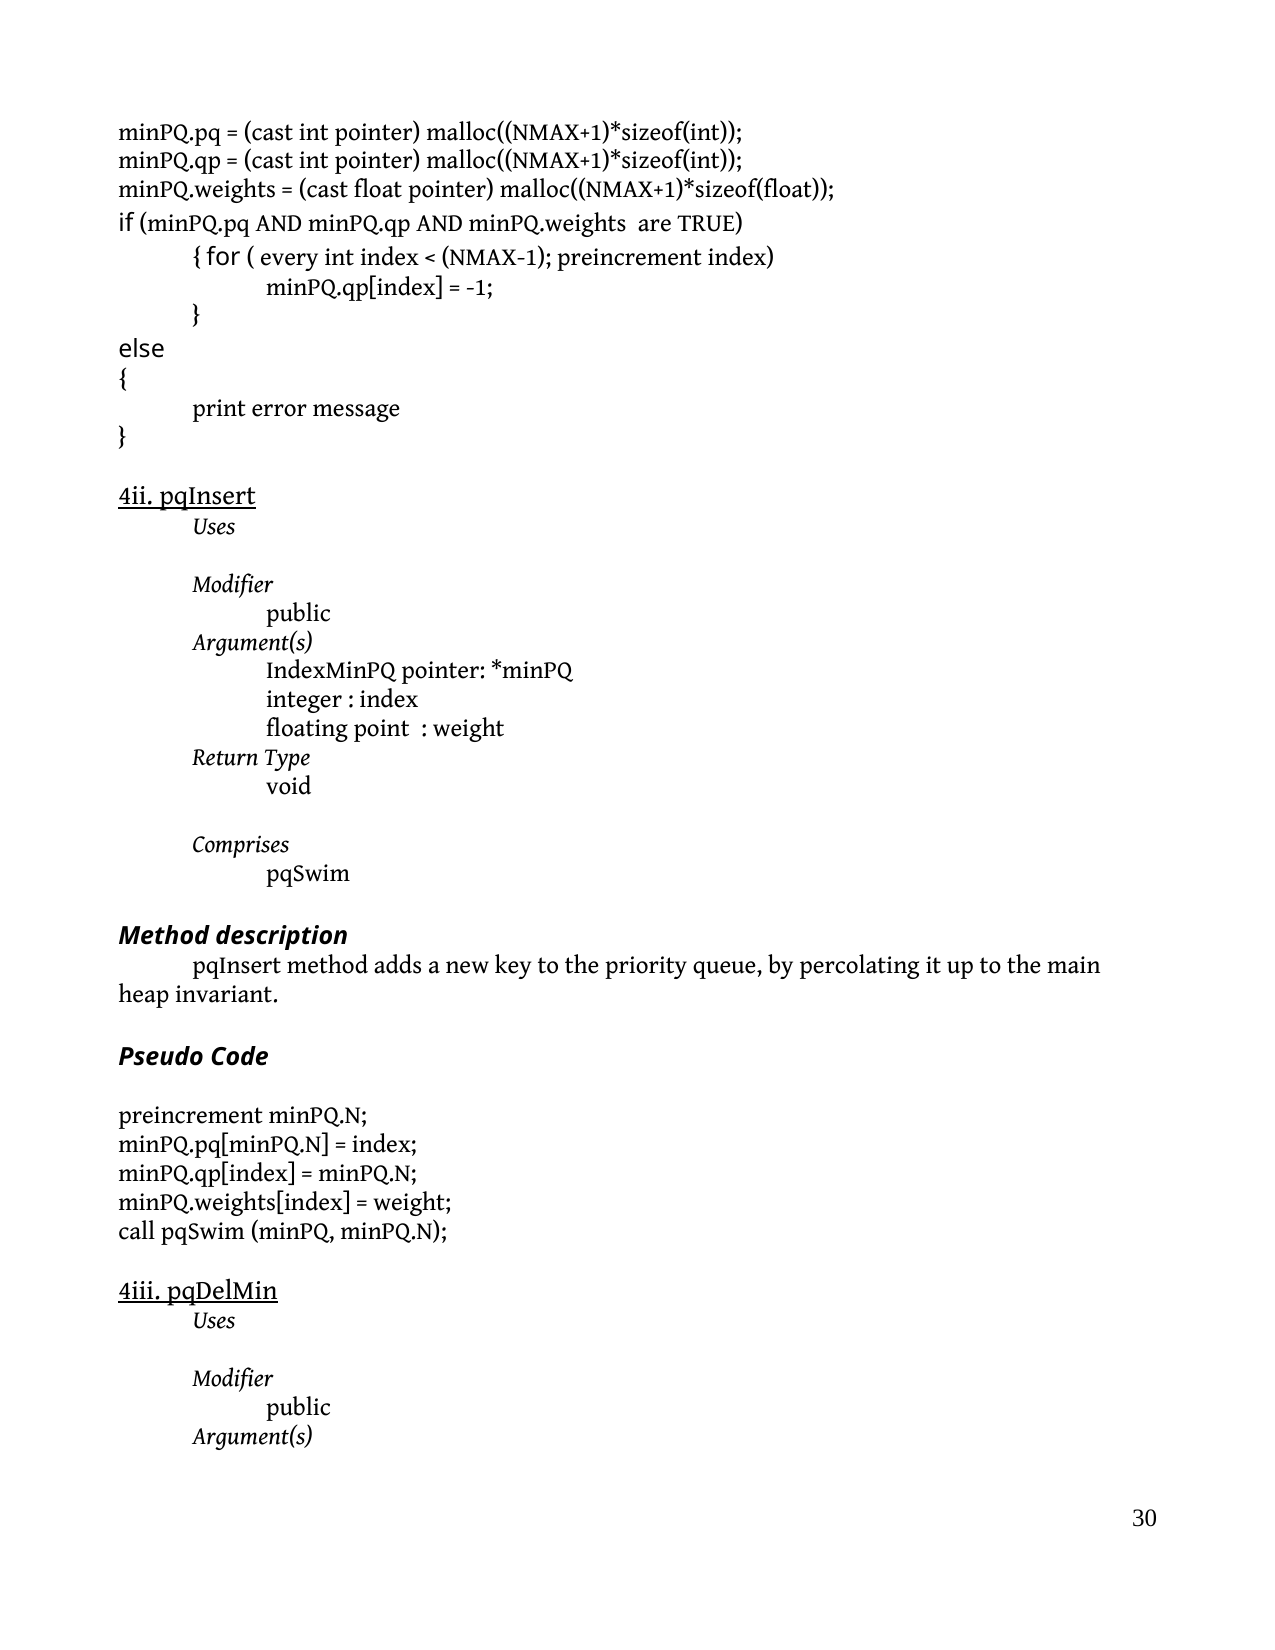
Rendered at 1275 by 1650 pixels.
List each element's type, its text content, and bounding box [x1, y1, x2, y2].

text print error message [118, 394, 1157, 423]
text } [118, 302, 1157, 331]
text integer : index [118, 686, 1157, 715]
text minPQ.pq = (cast int pointer) malloc((NMAX+1)*sizeof(int)); [118, 118, 1157, 147]
text Pseudo Code [118, 1039, 1157, 1073]
text Modifier [118, 1365, 1157, 1394]
text Uses [118, 1307, 1157, 1336]
text 4iii. pqDelMin [118, 1275, 1157, 1307]
text public [118, 599, 1157, 628]
text } [118, 423, 1157, 452]
text { for ( every int index < (NMAX-1); preincrement index) [118, 239, 1157, 273]
text Uses [118, 512, 1157, 541]
text public [118, 1394, 1157, 1423]
text minPQ.weights[index] = weight; [118, 1188, 1157, 1217]
text Modifier [118, 570, 1157, 599]
text call pqSwim (minPQ, minPQ.N); [118, 1217, 1157, 1246]
text Method description [118, 918, 1157, 952]
text { [118, 365, 1157, 394]
text Argument(s) [118, 628, 1157, 657]
text minPQ.qp[index] = minPQ.N; [118, 1159, 1157, 1188]
text minPQ.weights = (cast float pointer) malloc((NMAX+1)*sizeof(float)); [118, 176, 1157, 205]
text else [118, 331, 1157, 365]
text Return Type [118, 744, 1157, 773]
text IndexMinPQ pointer: *minPQ [118, 657, 1157, 686]
text if (minPQ.pq AND minPQ.qp AND minPQ.weights are TRUE) [118, 205, 1157, 239]
text minPQ.pq[minPQ.N] = index; [118, 1131, 1157, 1159]
text minPQ.qp = (cast int pointer) malloc((NMAX+1)*sizeof(int)); [118, 147, 1157, 176]
text pqSwim [118, 860, 1157, 889]
text Comprises [118, 831, 1157, 860]
text floating point : weight [118, 715, 1157, 744]
text pqInsert method adds a new key to the priority queue, by percolating it up to the main heap invariant. [118, 952, 1157, 1010]
text Argument(s) [118, 1423, 1157, 1452]
text preincrement minPQ.N; [118, 1102, 1157, 1131]
text void [118, 773, 1157, 802]
text minPQ.qp[index] = -1; [118, 273, 1157, 302]
text 4ii. pqInsert [118, 481, 1157, 512]
